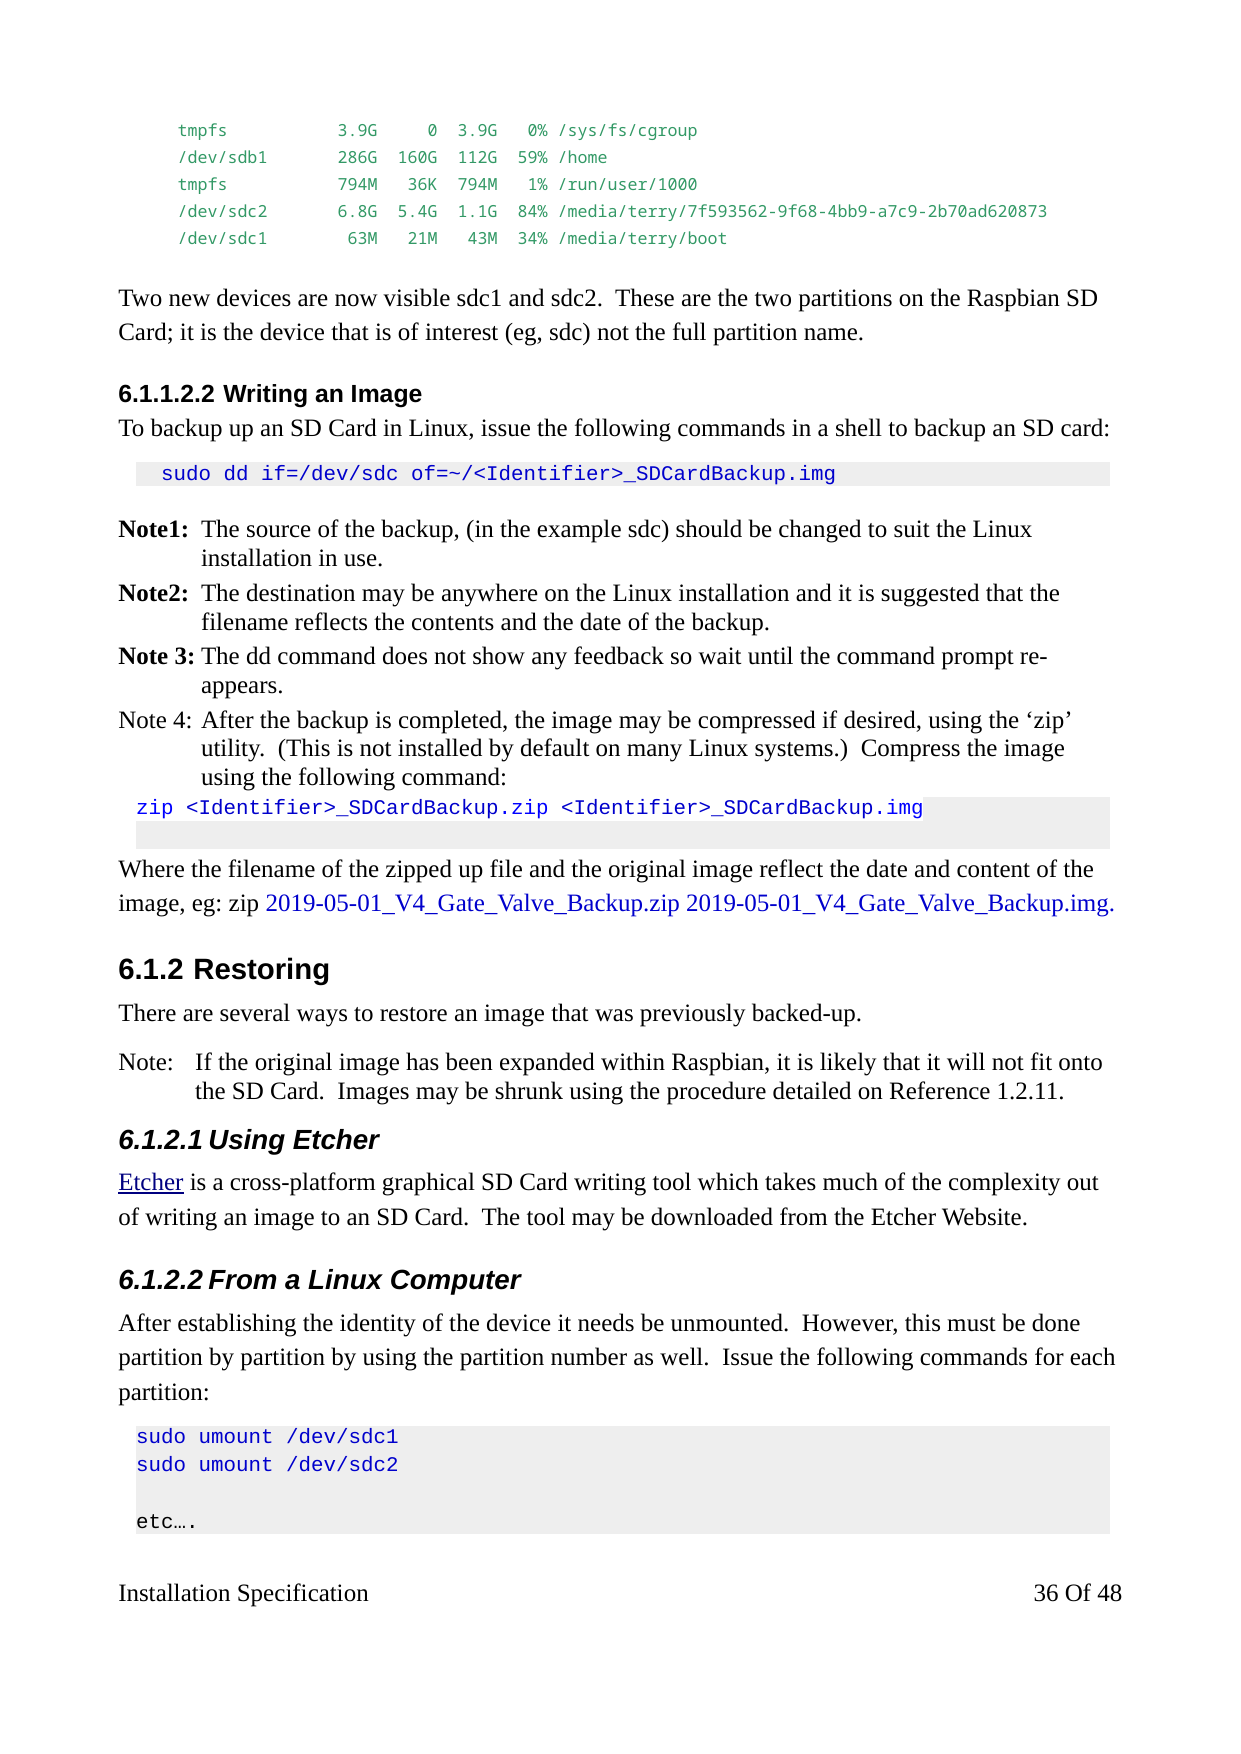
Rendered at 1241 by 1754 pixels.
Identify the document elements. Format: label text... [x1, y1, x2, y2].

text tmpfs 3.9G 0 3.9G 0% /sys/fs/cgroup /dev/sdb1 286G 160G 112G 59% /home tmpfs 794M 36K 794M 1% /run/user/1000 /dev/sdc2 6.8G 5.4G 1.1G 84% /media/terry/7f593562-9f68-4bb9-a7c9-2b70ad620873 /dev/sdc1 63M 21M 43M 34% /media/terry/boot [177, 118, 1110, 278]
text sudo umount /dev/sdc1 [136, 1426, 1110, 1449]
text After establishing the identity of the device it needs be unmounted. However, this must be done partition by partition by using the partition number as well. Issue the following commands for each partition: [118, 1308, 1122, 1406]
text Note2: The destination may be anywhere on the Linux installation and it is suggested that the filename reflects the contents and the date of the backup. [118, 578, 1122, 635]
subtitle Restoring [118, 952, 1122, 986]
text Note 3: The dd command does not show any feedback so wait until the command prompt re-appears. [118, 641, 1122, 699]
text sudo dd if=/dev/sdc of=~/<Identifier>_SDCardBackup.img [136, 462, 1110, 486]
text Note1: The source of the backup, (in the example sdc) should be changed to suit the Linux installation in use. [118, 514, 1122, 572]
text Where the filename of the zipped up file and the original image reflect the date and content of the image, eg: zip 2019-05-01_V4_Gate_Valve_Backup.zip 2019-05-01_V4_Gate_Valve_Backup.img. [118, 854, 1122, 917]
text There are several ways to restore an image that was previously backed-up. [118, 998, 1122, 1027]
text Note: If the original image has been expanded within Raspbian, it is likely that it will not fit onto the SD Card. Images may be shrunk using the procedure detailed on Reference 1.2.11. [118, 1047, 1122, 1104]
text etc…. [136, 1511, 1110, 1534]
subtitle From a Linux Computer [118, 1263, 1122, 1295]
text Etcher is a cross-platform graphical SD Card writing tool which takes much of the complexity out of writing an image to an SD Card. The tool may be downloaded from the Etcher Website. [118, 1167, 1122, 1231]
subtitle Using Etcher [118, 1123, 1122, 1155]
subtitle Writing an Image [118, 379, 1122, 407]
text sudo umount /dev/sdc2 [136, 1454, 1110, 1478]
text To backup up an SD Card in Linux, issue the following commands in a shell to backup an SD card: [118, 413, 1122, 442]
text Two new devices are now visible sdc1 and sdc2. These are the two partitions on the Raspbian SD Card; it is the device that is of interest (eg, sdc) not the full partition name. [118, 283, 1122, 346]
text Note 4: After the backup is completed, the image may be compressed if desired, using the ‘zip’ utility. (This is not installed by default on many Linux systems.) Compress the image using the following command: [118, 705, 1122, 791]
text zip <Identifier>_SDCardBackup.zip <Identifier>_SDCardBackup.img [136, 797, 1110, 821]
